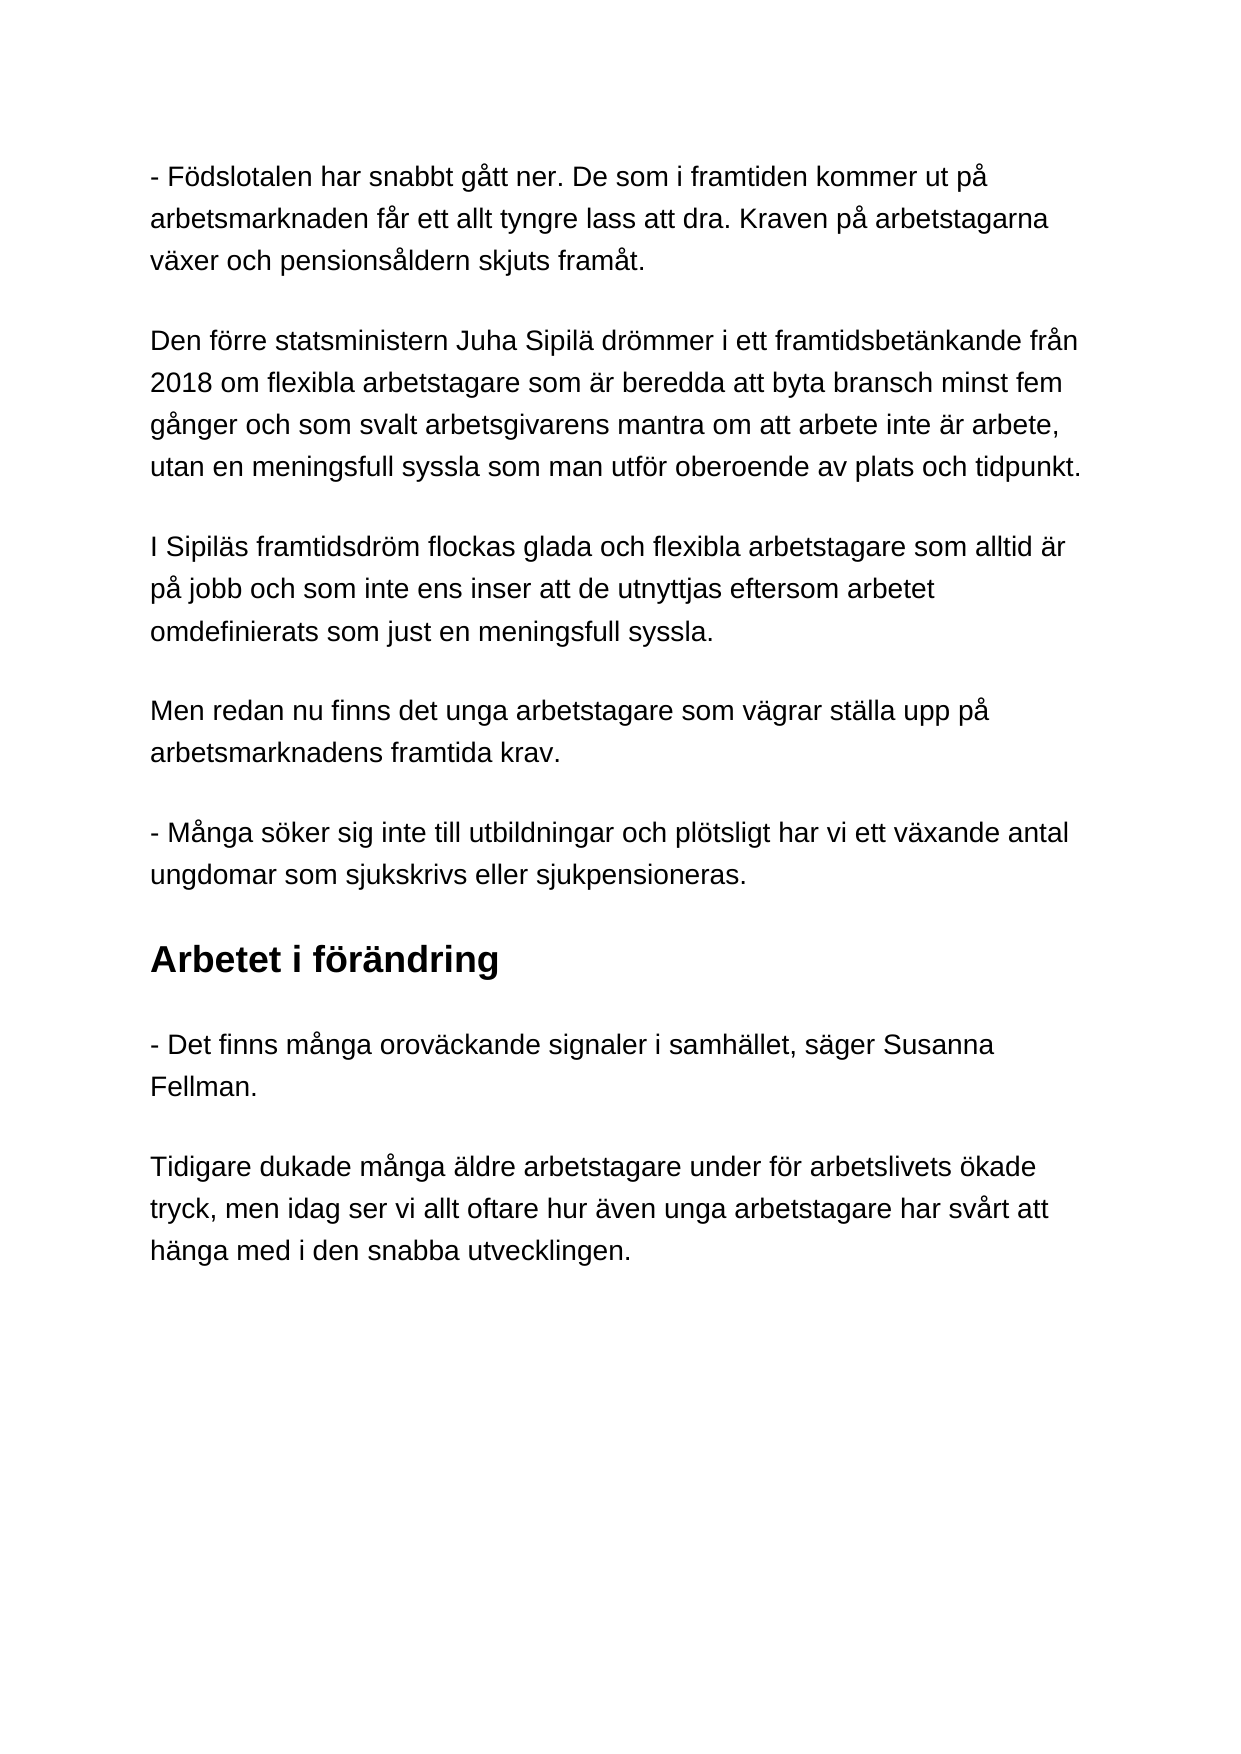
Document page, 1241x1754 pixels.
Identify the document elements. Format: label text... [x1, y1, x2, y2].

subtitle Arbetet i förändring [150, 928, 1090, 981]
text - Många söker sig inte till utbildningar och plötsligt har vi ett växande antal ungdomar som sjukskrivs eller sjukpensioneras. [150, 806, 1090, 891]
text - Det finns många oroväckande signaler i samhället, säger Susanna Fellman. [150, 1018, 1090, 1102]
text Tidigare dukade många äldre arbetstagare under för arbetslivets ökade tryck, men idag ser vi allt oftare hur även unga arbetstagare har svårt att hänga med i den snabba utvecklingen. [150, 1140, 1090, 1267]
text Den förre statsministern Juha Sipilä drömmer i ett framtidsbetänkande från 2018 om flexibla arbetstagare som är beredda att byta bransch minst fem gånger och som svalt arbetsgivarens mantra om att arbete inte är arbete, utan en meningsfull syssla som man utför oberoende av plats och tidpunkt. [150, 314, 1090, 483]
text - Födslotalen har snabbt gått ner. De som i framtiden kommer ut på arbetsmarknaden får ett allt tyngre lass att dra. Kraven på arbetstagarna växer och pensionsåldern skjuts framåt. [150, 150, 1090, 277]
text I Sipiläs framtidsdröm flockas glada och flexibla arbetstagare som alltid är på jobb och som inte ens inser att de utnyttjas eftersom arbetet omdefinierats som just en meningsfull syssla. [150, 520, 1090, 647]
text Men redan nu finns det unga arbetstagare som vägrar ställa upp på arbetsmarknadens framtida krav. [150, 684, 1090, 769]
